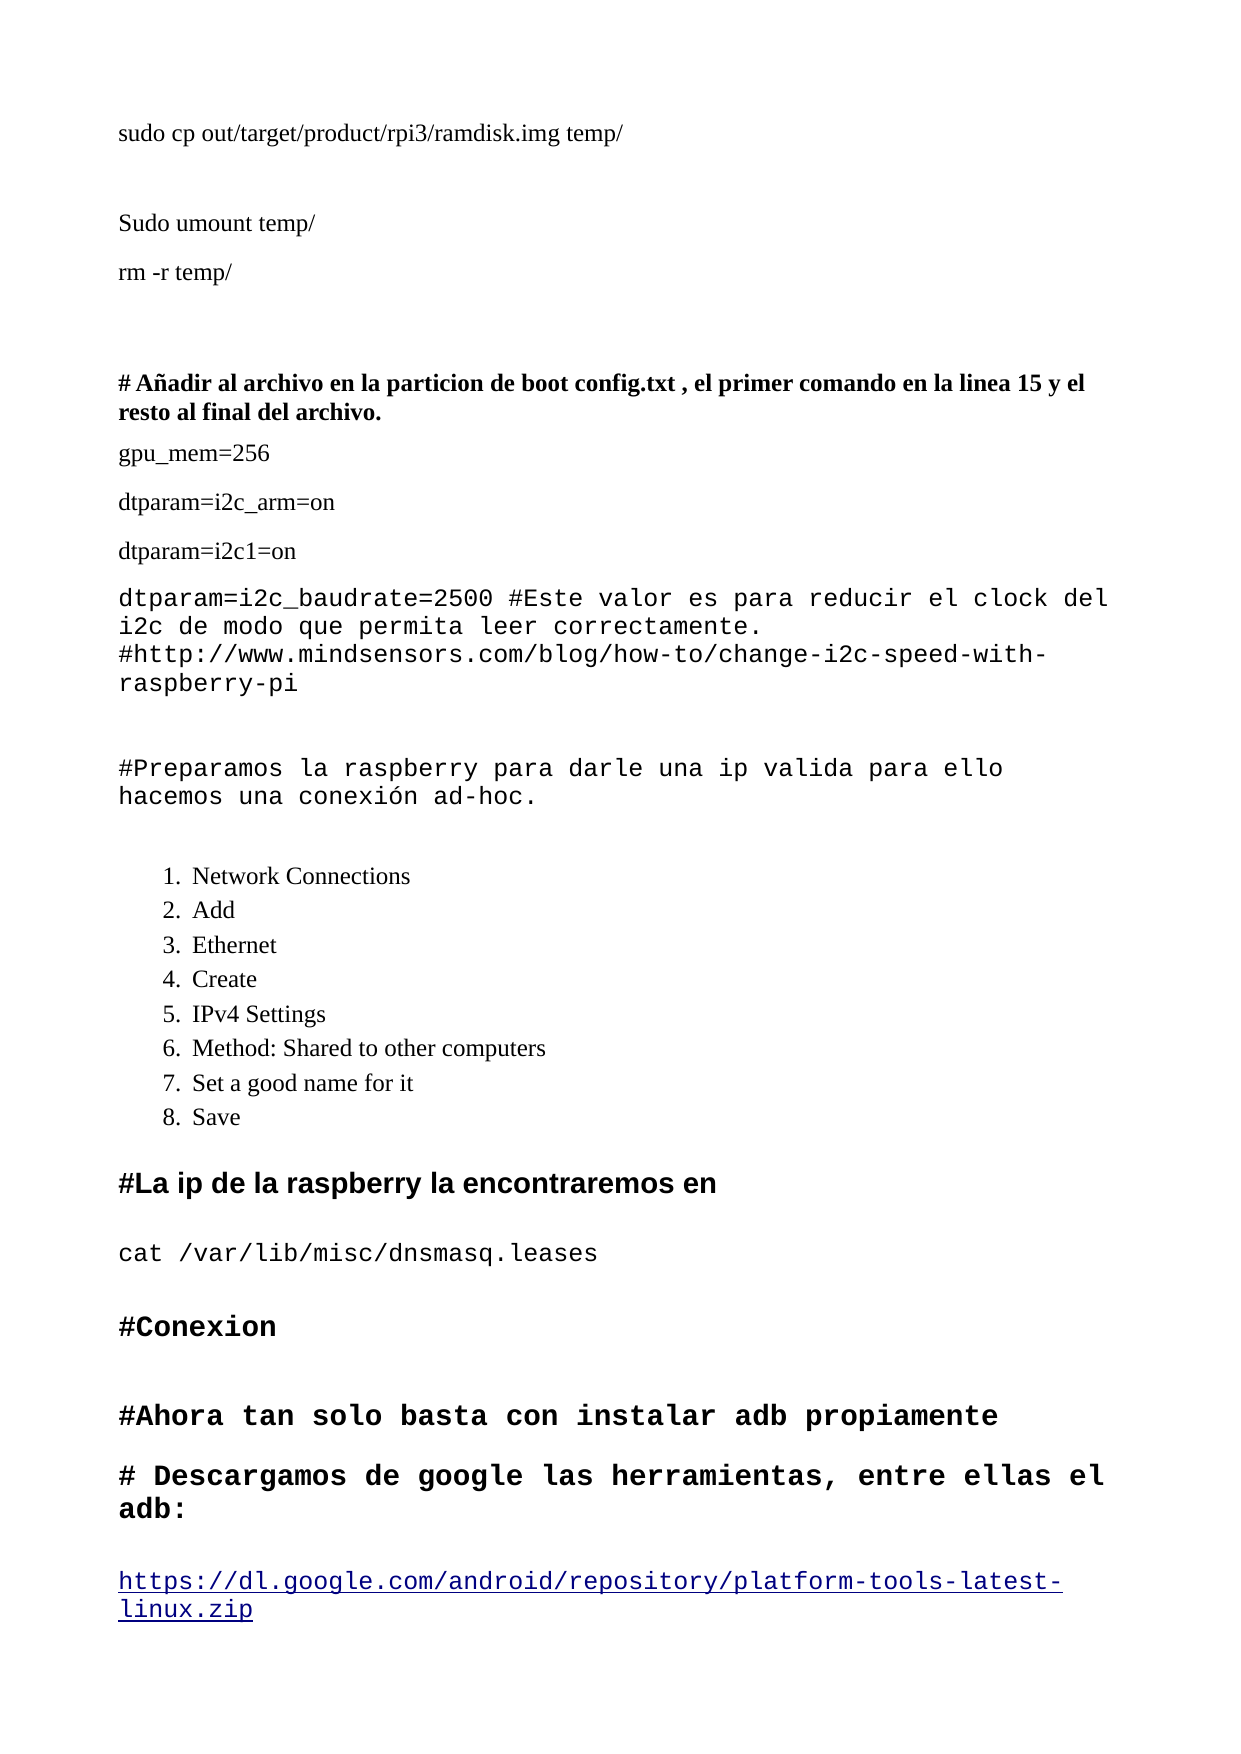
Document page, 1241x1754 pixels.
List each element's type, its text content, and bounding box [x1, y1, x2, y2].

list Network Connections [162, 861, 1122, 890]
list IPv4 Settings [162, 999, 1122, 1028]
text Sudo umount temp/ [118, 208, 1122, 237]
text rm -r temp/ [118, 257, 1122, 286]
subtitle #Ahora tan solo basta con instalar adb propiamente [118, 1401, 1122, 1434]
list Save [162, 1102, 1122, 1131]
text gpu_mem=256 [118, 438, 1122, 467]
list Method: Shared to other computers [162, 1033, 1122, 1062]
list Set a good name for it [162, 1068, 1122, 1097]
text dtparam=i2c_arm=on [118, 487, 1122, 516]
text dtparam=i2c1=on [118, 536, 1122, 565]
subtitle #Conexion [118, 1312, 1122, 1345]
list Create [162, 964, 1122, 993]
text #Preparamos la raspberry para darle una ip valida para ello hacemos una conexión ad-hoc. [118, 755, 1122, 812]
list Ethernet [162, 930, 1122, 959]
subtitle # Descargamos de google las herramientas, entre ellas el adb: [118, 1461, 1122, 1528]
text cat /var/lib/misc/dnsmasq.leases [118, 1241, 1122, 1269]
text dtparam=i2c_baudrate=2500 #Este valor es para reducir el clock del i2c de modo que permita leer correctamente. #http://www.mindsensors.com/blog/how-to/change-i2c-speed-with-raspberry-pi [118, 585, 1122, 699]
list Add [162, 896, 1122, 924]
subtitle #La ip de la raspberry la encontraremos en [118, 1166, 1122, 1200]
subtitle # Añadir al archivo en la particion de boot config.txt , el primer comando en la linea 15 y el resto al final del archivo. [118, 368, 1122, 426]
subtitle sudo cp out/target/product/rpi3/ramdisk.img temp/ [118, 118, 1122, 147]
text https://dl.google.com/android/repository/platform-tools-latest-linux.zip [118, 1568, 1122, 1625]
